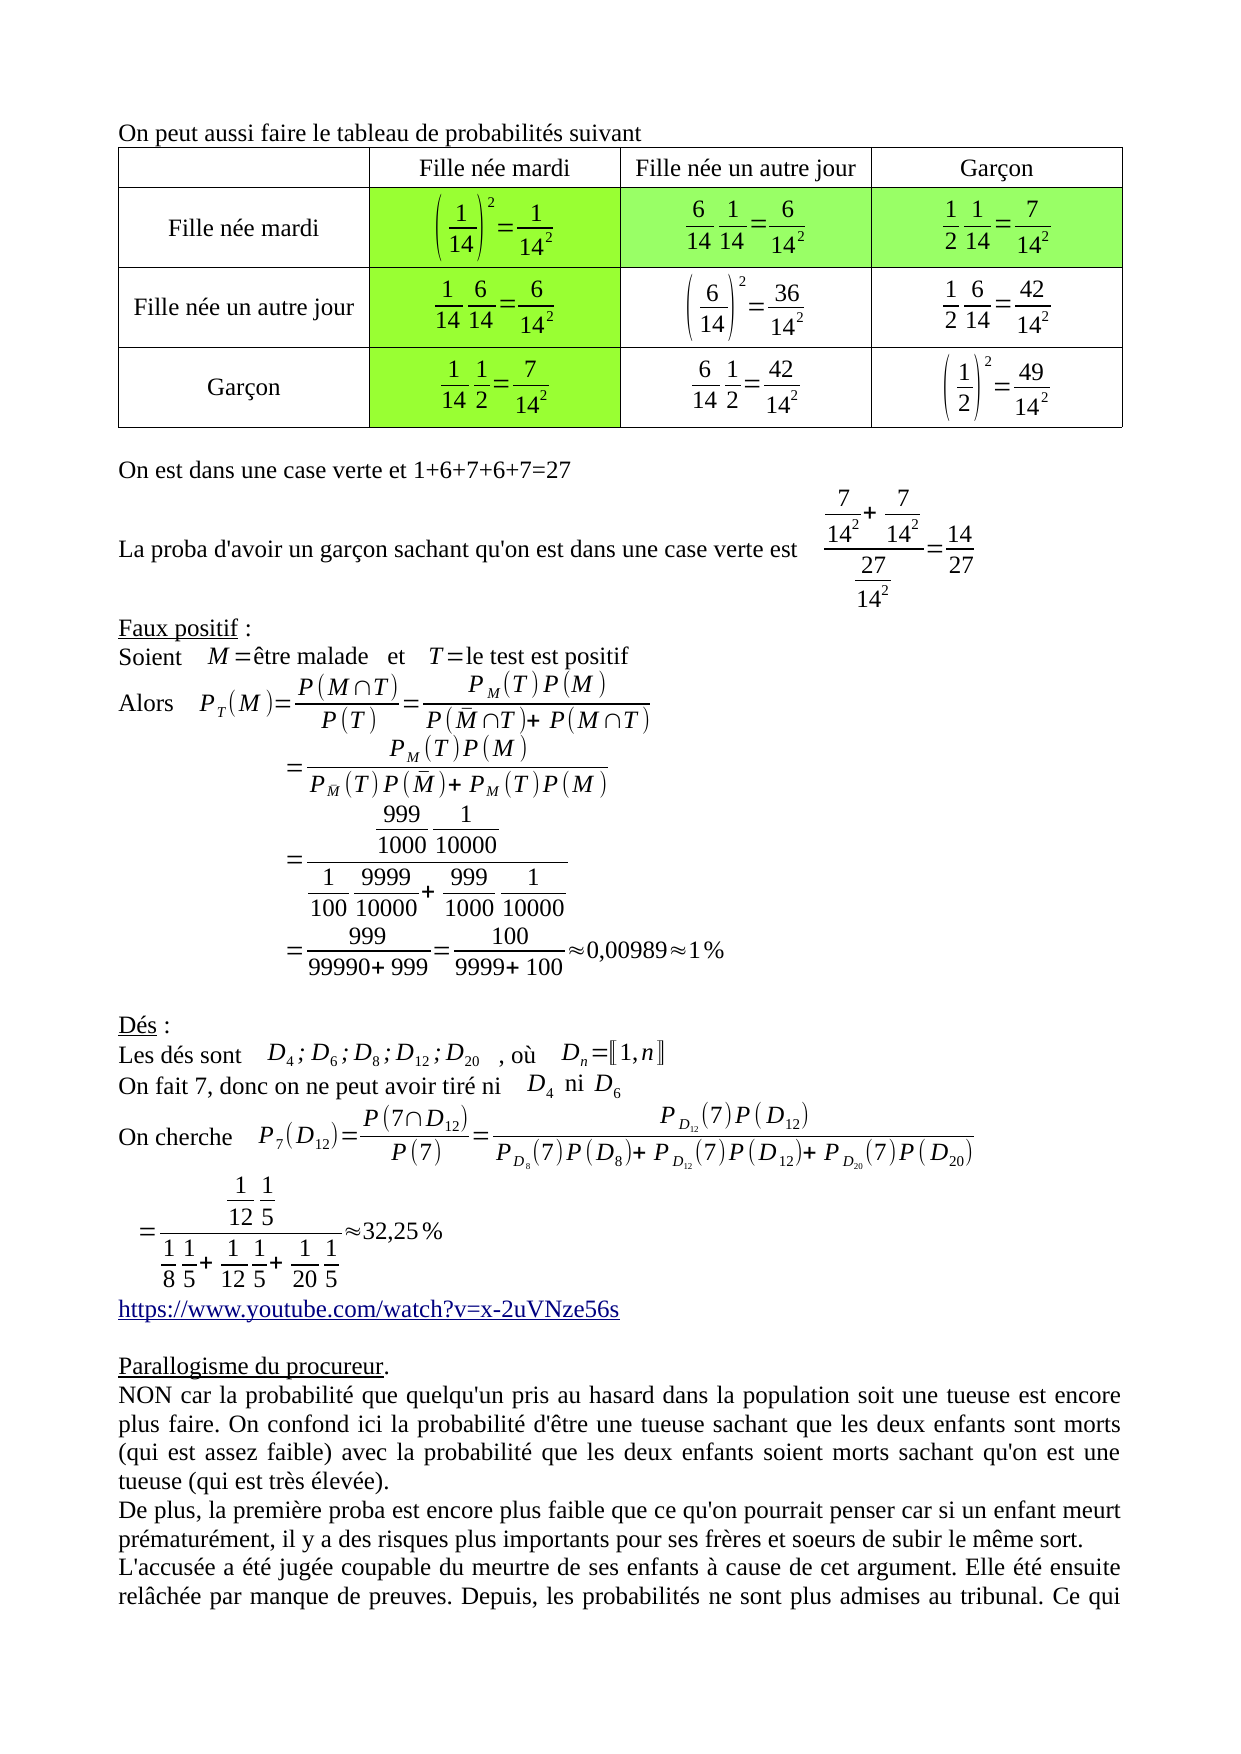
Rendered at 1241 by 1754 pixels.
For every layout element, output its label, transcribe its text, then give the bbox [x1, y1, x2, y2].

table_cell [872, 188, 1122, 267]
table_cell [621, 348, 871, 427]
table_cell [621, 188, 871, 267]
text Parallogisme du procureur. [118, 1351, 1122, 1380]
text Faux positif : [118, 613, 1122, 642]
table_cell [872, 348, 1122, 427]
text Dés : [118, 1010, 1122, 1039]
table_cell Fille née un autre jour [119, 268, 369, 347]
text Les dés sont , où [118, 1039, 1122, 1070]
text Alors [118, 671, 1122, 734]
table_header [119, 148, 369, 187]
text NON car la probabilité que quelqu'un pris au hasard dans la population soit une tueuse est encore plus faire. On confond ici la probabilité d'être une tueuse sachant que les deux enfants sont morts (qui est assez faible) avec la probabilité que les deux enfants soient morts sachant qu'on est une tueuse (qui est très élevée). [118, 1380, 1122, 1495]
text Soient [118, 642, 1122, 671]
table_header Fille née mardi [370, 148, 620, 187]
table_header Fille née un autre jour [621, 148, 871, 187]
text On fait 7, donc on ne peut avoir tiré ni [118, 1070, 1122, 1101]
table_cell Garçon [119, 348, 369, 427]
text https://www.youtube.com/watch?v=x-2uVNze56s [118, 1294, 1122, 1322]
table_cell [872, 268, 1122, 347]
text De plus, la première proba est encore plus faible que ce qu'on pourrait penser car si un enfant meurt prématurément, il y a des risques plus importants pour ses frères et soeurs de subir le même sort. [118, 1495, 1122, 1552]
text L'accusée a été jugée coupable du meurtre de ses enfants à cause de cet argument. Elle été ensuite relâchée par manque de preuves. Depuis, les probabilités ne sont plus admises au tribunal. Ce qui [118, 1552, 1122, 1610]
table_cell [370, 268, 620, 347]
table_cell [370, 348, 620, 427]
table_cell Fille née mardi [119, 188, 369, 267]
table_cell [621, 268, 871, 347]
text La proba d'avoir un garçon sachant qu'on est dans une case verte est [118, 484, 1122, 613]
text On est dans une case verte et 1+6+7+6+7=27 [118, 455, 1122, 484]
table_cell [370, 188, 620, 267]
table_header Garçon [872, 148, 1122, 187]
text On cherche [118, 1101, 1122, 1172]
text On peut aussi faire le tableau de probabilités suivant [118, 118, 1122, 147]
